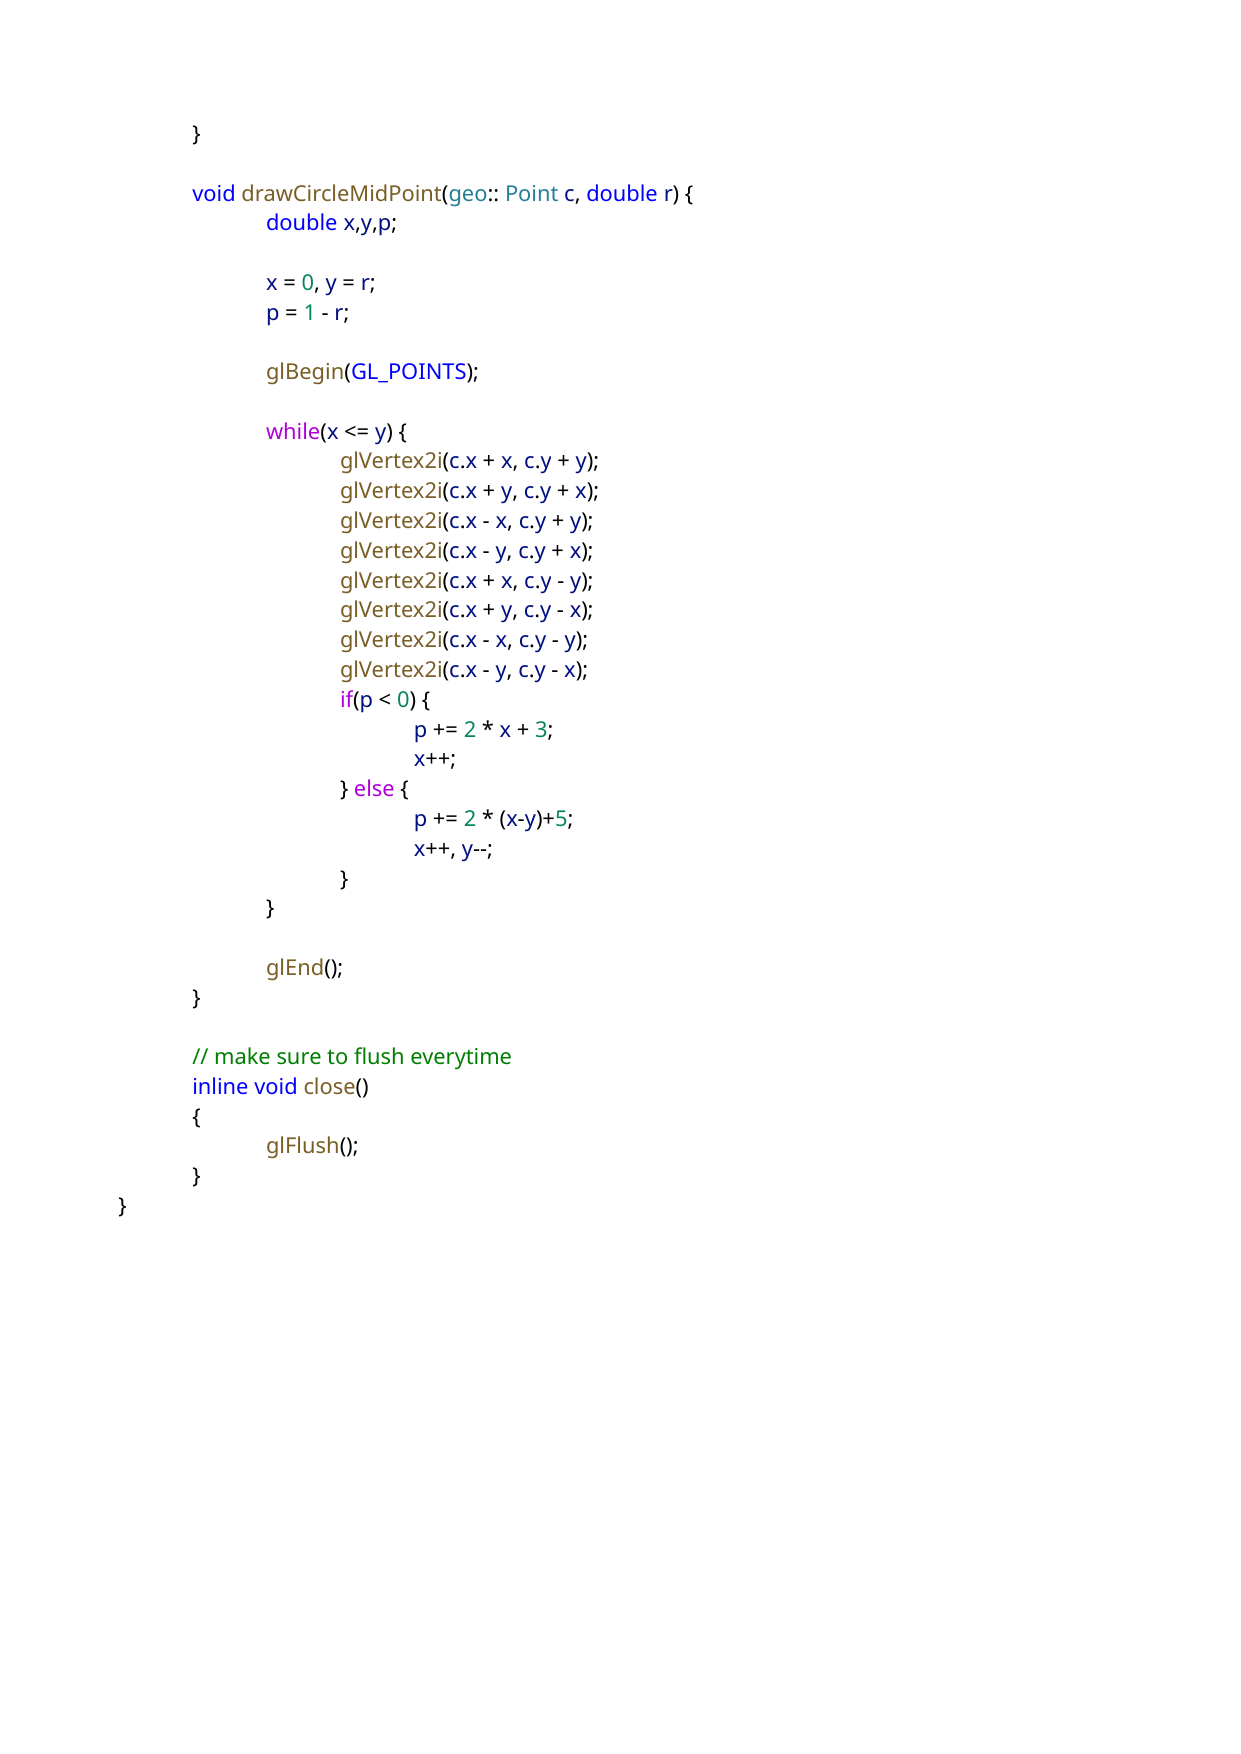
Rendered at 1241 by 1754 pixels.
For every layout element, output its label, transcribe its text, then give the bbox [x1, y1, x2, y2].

text // make sure to flush everytime [192, 1041, 1122, 1071]
text double x,y,p; [266, 207, 1122, 237]
text glVertex2i(c.x + y, c.y + x); [340, 475, 1122, 505]
text p += 2 * x + 3; [413, 713, 1122, 743]
text } [340, 862, 1122, 892]
text } else { [340, 773, 1122, 803]
text } [118, 1190, 1122, 1220]
text p = 1 - r; [266, 297, 1122, 326]
text while(x <= y) { [266, 416, 1122, 445]
text x = 0, y = r; [266, 267, 1122, 297]
text { [192, 1101, 1122, 1130]
text } [192, 118, 1122, 148]
text } [192, 1160, 1122, 1190]
text glVertex2i(c.x + y, c.y - x); [340, 594, 1122, 624]
text glVertex2i(c.x - x, c.y - y); [340, 624, 1122, 654]
text p += 2 * (x-y)+5; [413, 803, 1122, 833]
text glEnd(); [266, 952, 1122, 982]
text glVertex2i(c.x - y, c.y + x); [340, 535, 1122, 564]
text glVertex2i(c.x - y, c.y - x); [340, 654, 1122, 684]
text inline void close() [192, 1071, 1122, 1101]
text void drawCircleMidPoint(geo:: Point c, double r) { [192, 178, 1122, 207]
text glVertex2i(c.x + x, c.y - y); [340, 564, 1122, 594]
text } [192, 982, 1122, 1011]
text x++; [413, 743, 1122, 773]
text glBegin(GL_POINTS); [266, 356, 1122, 386]
text if(p < 0) { [340, 684, 1122, 713]
text x++, y--; [413, 833, 1122, 862]
text glVertex2i(c.x - x, c.y + y); [340, 505, 1122, 535]
text } [266, 892, 1122, 922]
text glVertex2i(c.x + x, c.y + y); [340, 445, 1122, 475]
text glFlush(); [192, 1130, 1122, 1160]
